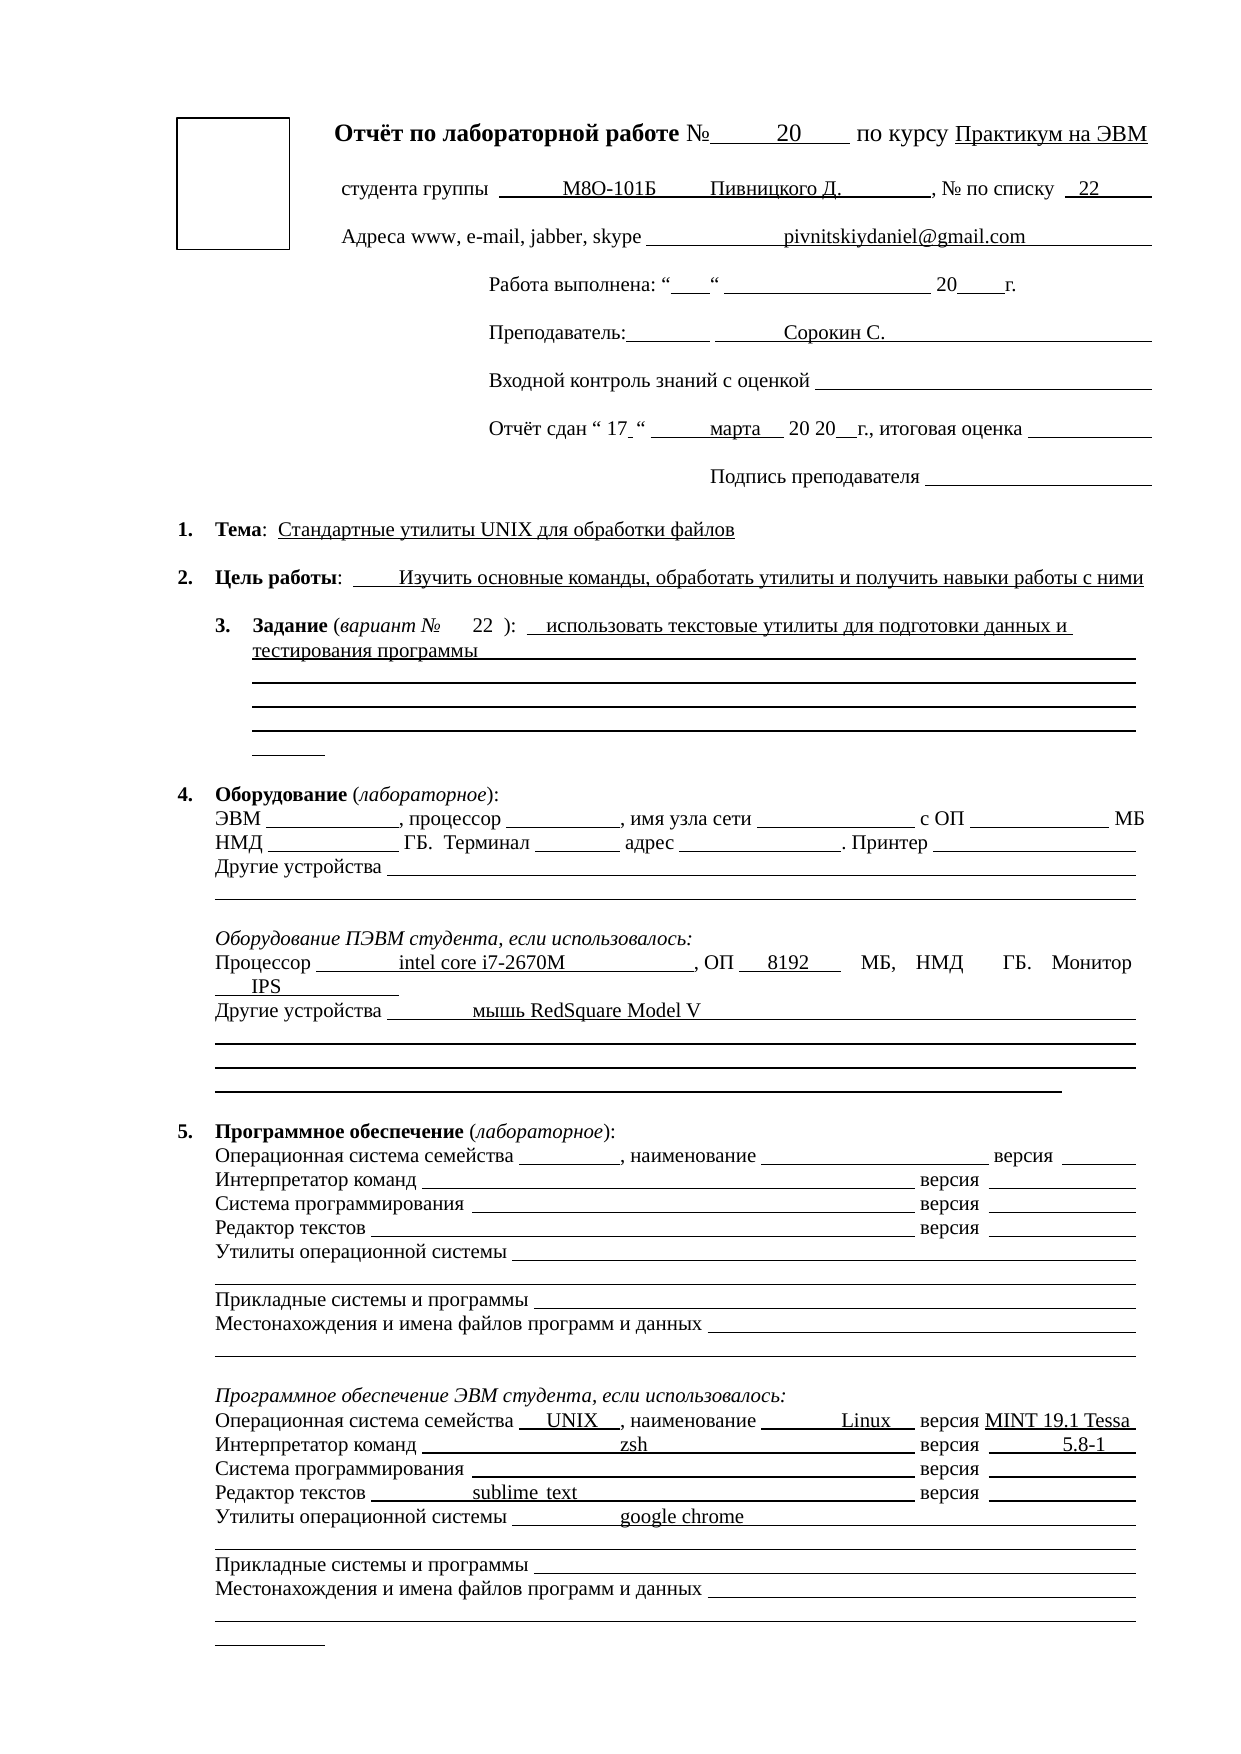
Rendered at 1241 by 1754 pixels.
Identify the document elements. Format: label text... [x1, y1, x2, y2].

text Утилиты операционной системы google chrome [215, 1504, 1152, 1552]
text Система программирования версия [215, 1456, 1152, 1480]
text Прикладные системы и программы [215, 1287, 1152, 1311]
list Задание (вариант № 22 ): использовать текстовые утилиты для подготовки данных и тестирования программы [215, 613, 1152, 758]
text Система программирования версия [215, 1191, 1152, 1215]
text Интерпретатор команд zsh версия 5.8-1 [215, 1432, 1152, 1456]
text Операционная система семейства , наименование версия [215, 1143, 1152, 1167]
text Утилиты операционной системы [215, 1239, 1152, 1287]
text НМД ГБ. Терминал адрес . Принтер [215, 830, 1152, 854]
list Тема: Стандартные утилиты UNIX для обработки файлов [177, 517, 1152, 541]
text Интерпретатор команд версия [215, 1167, 1152, 1191]
text Редактор текстов sublime text версия [215, 1480, 1152, 1504]
list Цель работы: Изучить основные команды, обработать утилиты и получить навыки работы с ними [177, 565, 1152, 589]
text ЭВМ , процессор , имя узла сети с ОП МБ [215, 806, 1152, 830]
list Программное обеспечение (лабораторное): [177, 1119, 1152, 1143]
text Другие устройства [215, 854, 1152, 902]
text Другие устройства мышь RedSquare Model V [215, 998, 1152, 1095]
text Программное обеспечение ЭВМ студента, если использовалось: [215, 1383, 1152, 1407]
text Местонахождения и имена файлов программ и данных [215, 1311, 1152, 1359]
text Редактор текстов версия [215, 1215, 1152, 1239]
text Прикладные системы и программы [215, 1552, 1152, 1576]
list Оборудование (лабораторное): [177, 782, 1152, 806]
table_header [166, 118, 334, 488]
text Местонахождения и имена файлов программ и данных [215, 1576, 1152, 1648]
text Операционная система семейства UNIX , наименование Linux версия MINT 19.1 Tessa [215, 1407, 1152, 1432]
table_header Отчёт по лабораторной работе № 20 по курсу Практикум на ЭВМ студента группы М8О-101Б Пивницкого Д. , № по списку 22 Адреса www, e-mail, jabber, skype pivnitskiydaniel@gmail.com Работа выполнена: “ “ 20 г. Преподаватель: Сорокин С. Входной контроль знаний с оценкой Отчёт сдан “ 17 “ марта 20 20 г., итоговая оценка Подпись преподавателя [334, 118, 1152, 488]
text Процессор intel core i7-2670M , ОП 8192 МБ, НМД ГБ. Монитор IPS [215, 950, 1152, 998]
text Оборудование ПЭВМ студента, если использовалось: [215, 926, 1152, 950]
